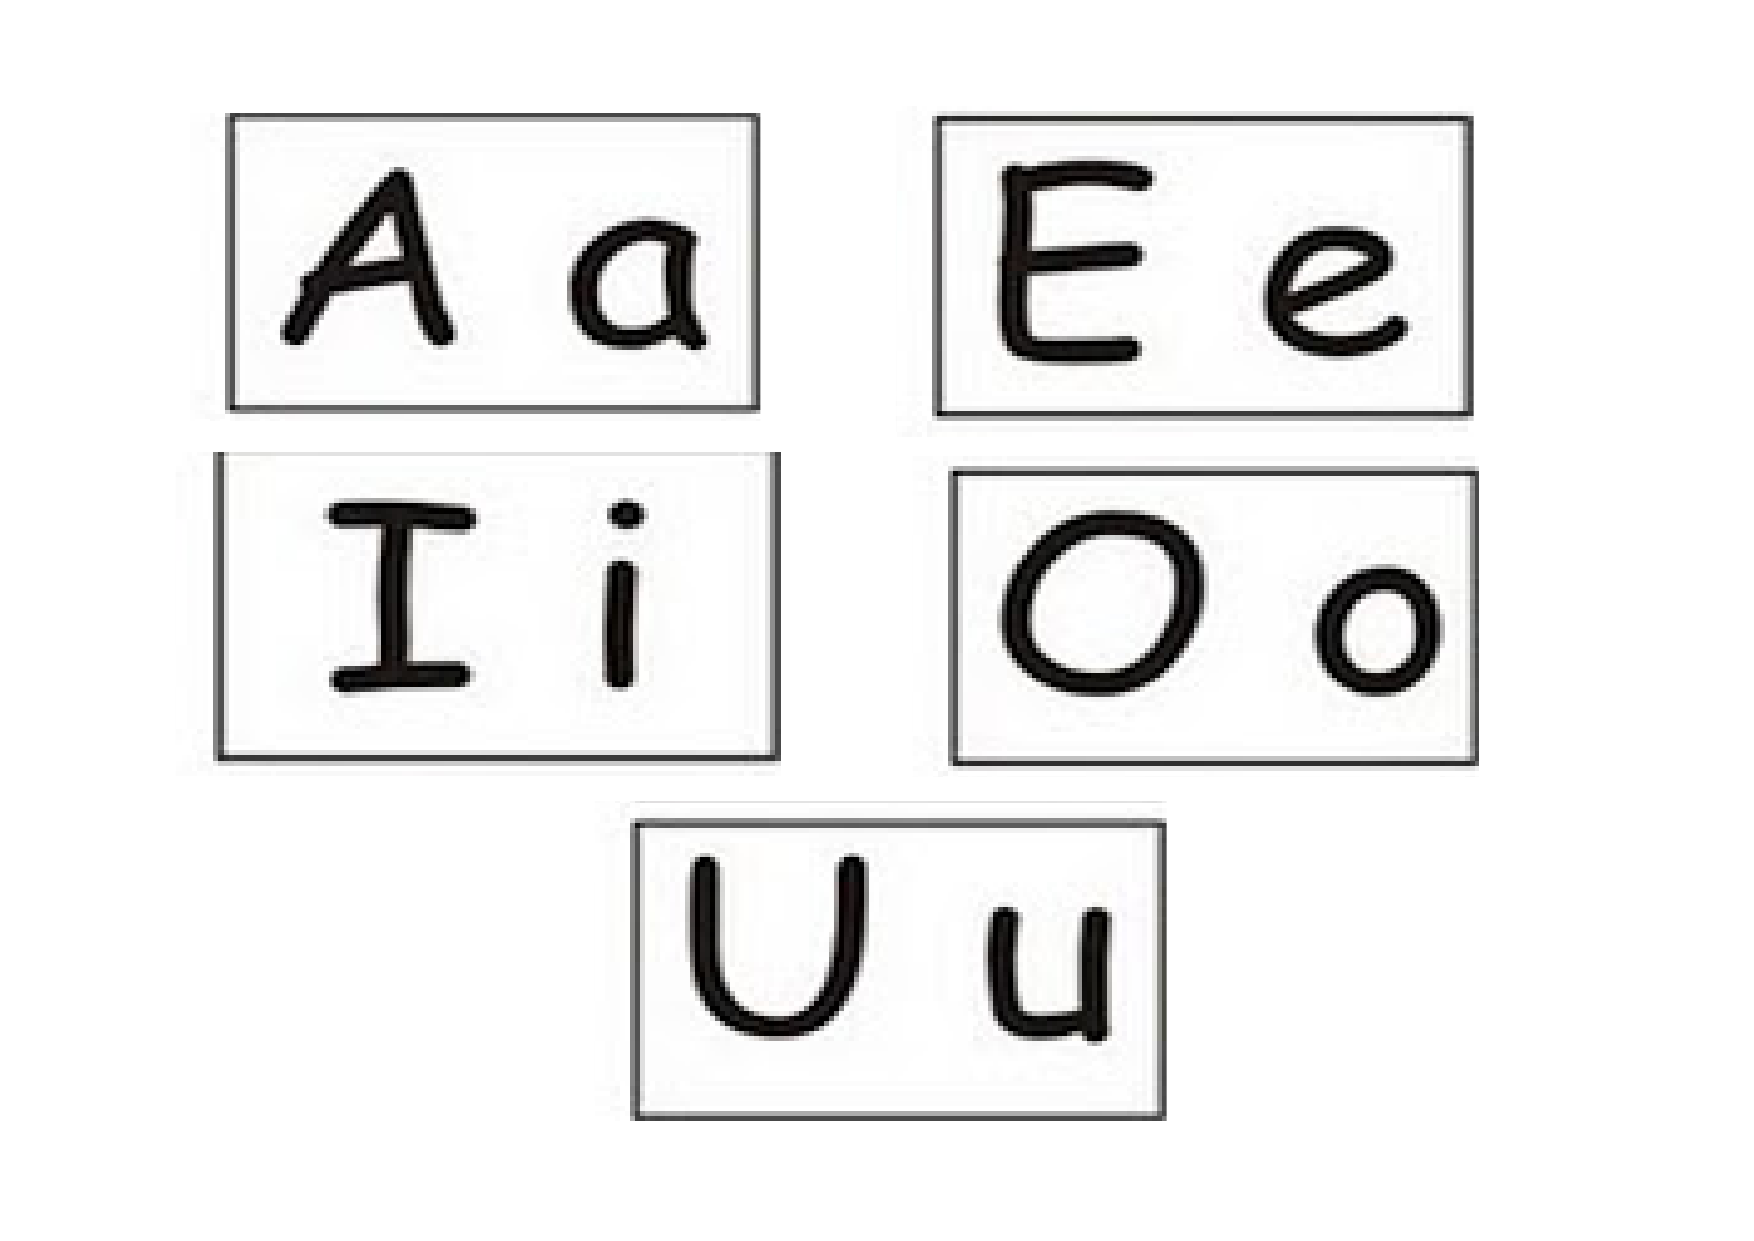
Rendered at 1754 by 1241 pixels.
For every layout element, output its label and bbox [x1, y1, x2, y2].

picture [594, 801, 1167, 1121]
picture [912, 456, 1479, 777]
picture [895, 106, 1474, 437]
picture [190, 113, 761, 421]
picture [175, 452, 781, 776]
